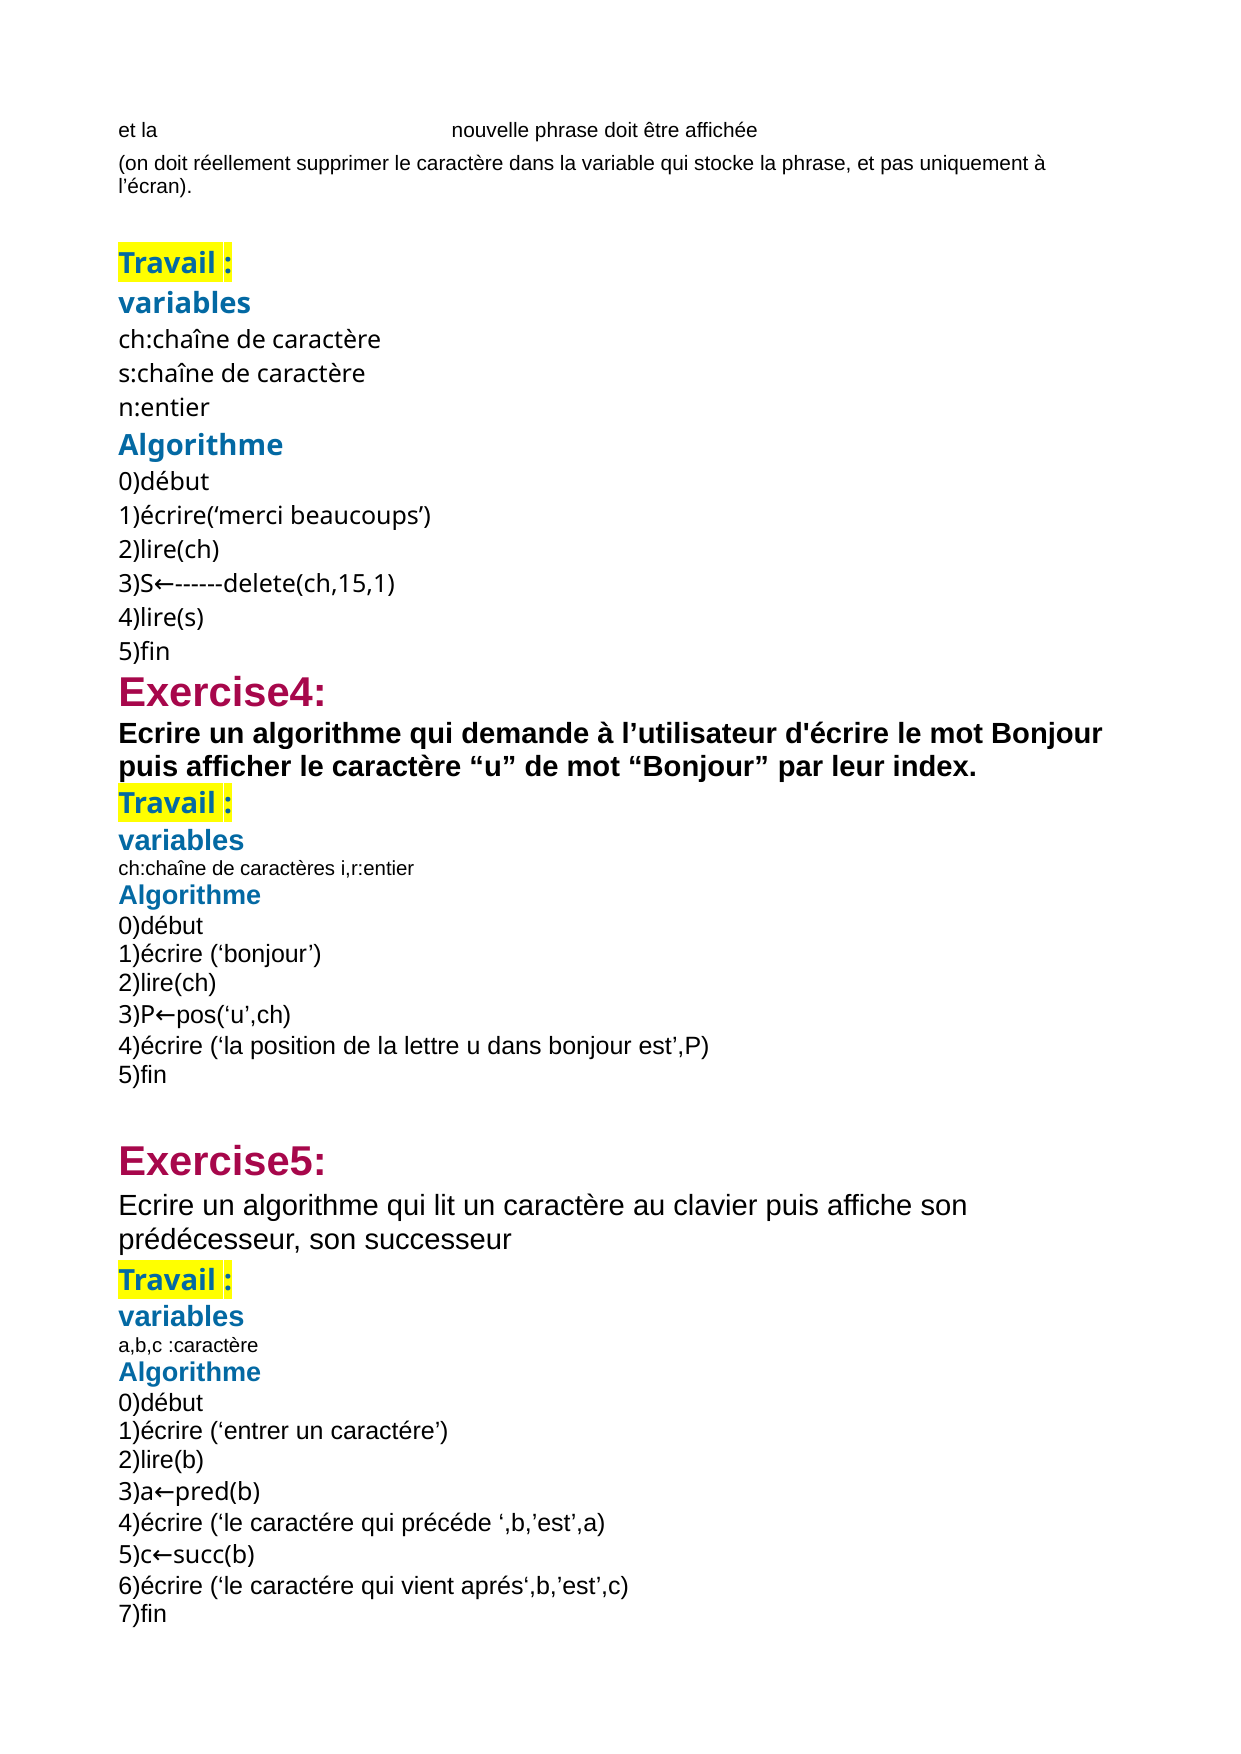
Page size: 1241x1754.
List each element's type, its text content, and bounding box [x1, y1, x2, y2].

text 4)lire(s) [118, 600, 1122, 634]
text 0)début [118, 911, 1122, 939]
text Algorithme [118, 1356, 1122, 1387]
text 5)c←succ(b) [118, 1537, 1122, 1571]
text 6)écrire (‘le caractére qui vient aprés‘,b,’est’,c) [118, 1571, 1122, 1599]
text et la nouvelle phrase doit être affichée [118, 118, 1122, 142]
text 2)lire(ch) [118, 968, 1122, 997]
text 2)lire(ch) [118, 532, 1122, 566]
text 3)S←------delete(ch,15,1) [118, 566, 1122, 600]
text ch:chaîne de caractères i,r:entier [118, 856, 1122, 879]
text Travail : [118, 242, 1122, 282]
text 1)écrire (‘entrer un caractére’) [118, 1416, 1122, 1445]
text 4)écrire (‘la position de la lettre u dans bonjour est’,P) [118, 1031, 1122, 1060]
text 3)P←pos(‘u’,ch) [118, 997, 1122, 1031]
text 4)écrire (‘le caractére qui précéde ‘,b,’est’,a) [118, 1508, 1122, 1537]
text (on doit réellement supprimer le caractère dans la variable qui stocke la phrase, et pas uniquement à l’écran). [118, 150, 1122, 198]
text 7)fin [118, 1599, 1122, 1628]
text 1)écrire (‘bonjour’) [118, 939, 1122, 968]
text variables [118, 282, 1122, 322]
text n:entier [118, 390, 1122, 424]
text Travail : [118, 783, 1122, 822]
text Algorithme [118, 424, 1122, 463]
text Travail : [118, 1260, 1122, 1299]
text 5)fin [118, 634, 1122, 668]
text 5)fin [118, 1060, 1122, 1088]
text 0)début [118, 1387, 1122, 1416]
text s:chaîne de caractère [118, 356, 1122, 390]
text 2)lire(b) [118, 1445, 1122, 1474]
text 1)écrire(‘merci beaucoups’) [118, 497, 1122, 532]
text 0)début [118, 463, 1122, 497]
text 3)a←pred(b) [118, 1474, 1122, 1508]
text variables [118, 822, 1122, 856]
text Ecrire un algorithme qui lit un caractère au clavier puis affiche son prédécesseur, son successeur [118, 1188, 1122, 1256]
text variables [118, 1299, 1122, 1333]
text a,b,c :caractère [118, 1333, 1122, 1356]
text ch:chaîne de caractère [118, 322, 1122, 356]
text Algorithme [118, 879, 1122, 911]
text Exercise4: [118, 668, 1122, 716]
text Exercise5: [118, 1136, 1122, 1184]
text Ecrire un algorithme qui demande à l’utilisateur d'écrire le mot Bonjour puis afficher le caractère “u” de mot “Bonjour” par leur index. [118, 716, 1122, 783]
